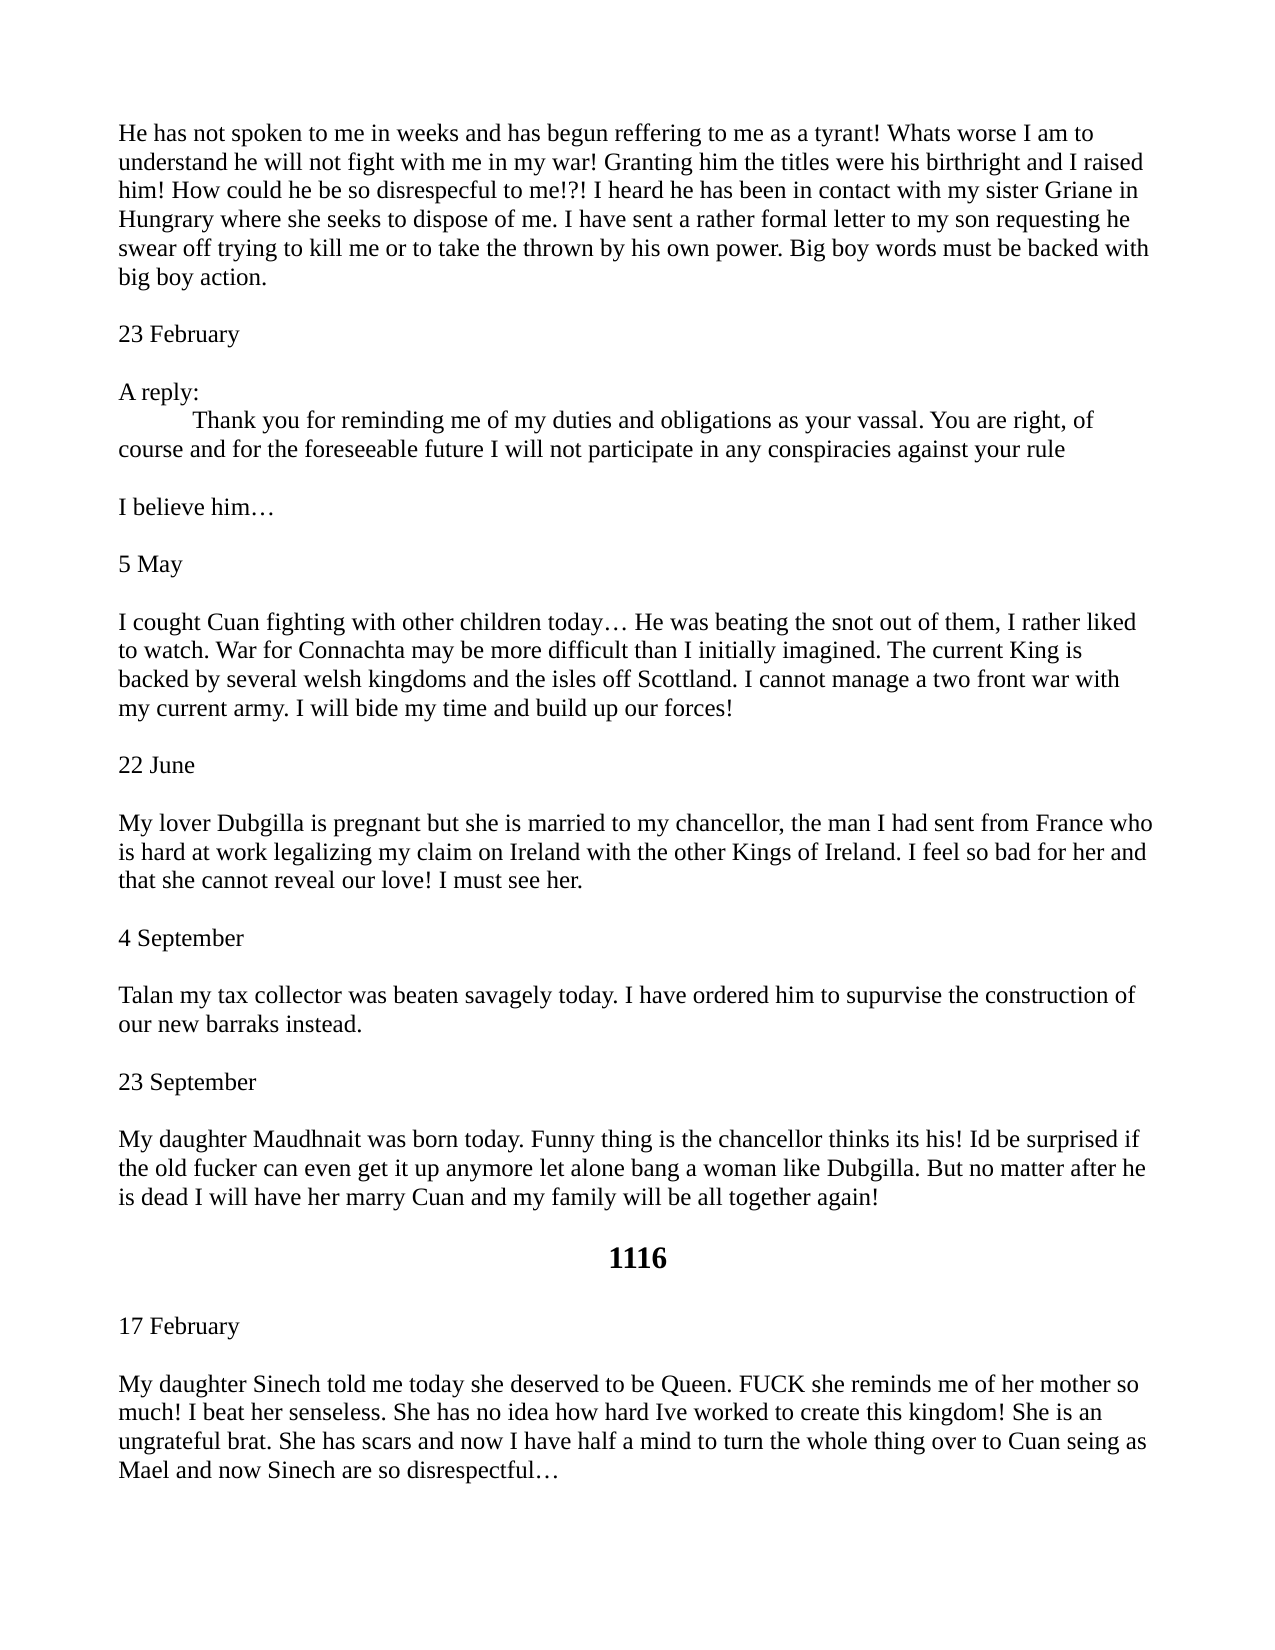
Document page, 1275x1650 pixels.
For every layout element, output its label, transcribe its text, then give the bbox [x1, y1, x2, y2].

text He has not spoken to me in weeks and has begun reffering to me as a tyrant! Whats worse I am to understand he will not fight with me in my war! Granting him the titles were his birthright and I raised him! How could he be so disrespecful to me!?! I heard he has been in contact with my sister Griane in Hungrary where she seeks to dispose of me. I have sent a rather formal letter to my son requesting he swear off trying to kill me or to take the thrown by his own power. Big boy words must be backed with big boy action. [118, 118, 1157, 291]
text I cought Cuan fighting with other children today… He was beating the snot out of them, I rather liked to watch. War for Connachta may be more difficult than I initially imagined. The current King is backed by several welsh kingdoms and the isles off Scottland. I cannot manage a two front war with my current army. I will bide my time and build up our forces! [118, 607, 1157, 722]
text I believe him… [118, 492, 1157, 521]
text 23 February [118, 319, 1157, 348]
text 1116 [118, 1239, 1157, 1275]
text Thank you for reminding me of my duties and obligations as your vassal. You are right, of course and for the foreseeable future I will not participate in any conspiracies against your rule [118, 406, 1157, 463]
text 4 September [118, 923, 1157, 952]
text A reply: [118, 377, 1157, 406]
text 23 September [118, 1067, 1157, 1096]
text 22 June [118, 751, 1157, 779]
text My lover Dubgilla is pregnant but she is married to my chancellor, the man I had sent from France who is hard at work legalizing my claim on Ireland with the other Kings of Ireland. I feel so bad for her and that she cannot reveal our love! I must see her. [118, 808, 1157, 894]
text 17 February [118, 1311, 1157, 1340]
text Talan my tax collector was beaten savagely today. I have ordered him to supurvise the construction of our new barraks instead. [118, 981, 1157, 1038]
text My daughter Maudhnait was born today. Funny thing is the chancellor thinks its his! Id be surprised if the old fucker can even get it up anymore let alone bang a woman like Dubgilla. But no matter after he is dead I will have her marry Cuan and my family will be all together again! [118, 1124, 1157, 1211]
text My daughter Sinech told me today she deserved to be Queen. FUCK she reminds me of her mother so much! I beat her senseless. She has no idea how hard Ive worked to create this kingdom! She is an ungrateful brat. She has scars and now I have half a mind to turn the whole thing over to Cuan seing as Mael and now Sinech are so disrespectful… [118, 1369, 1157, 1484]
text 5 May [118, 549, 1157, 578]
